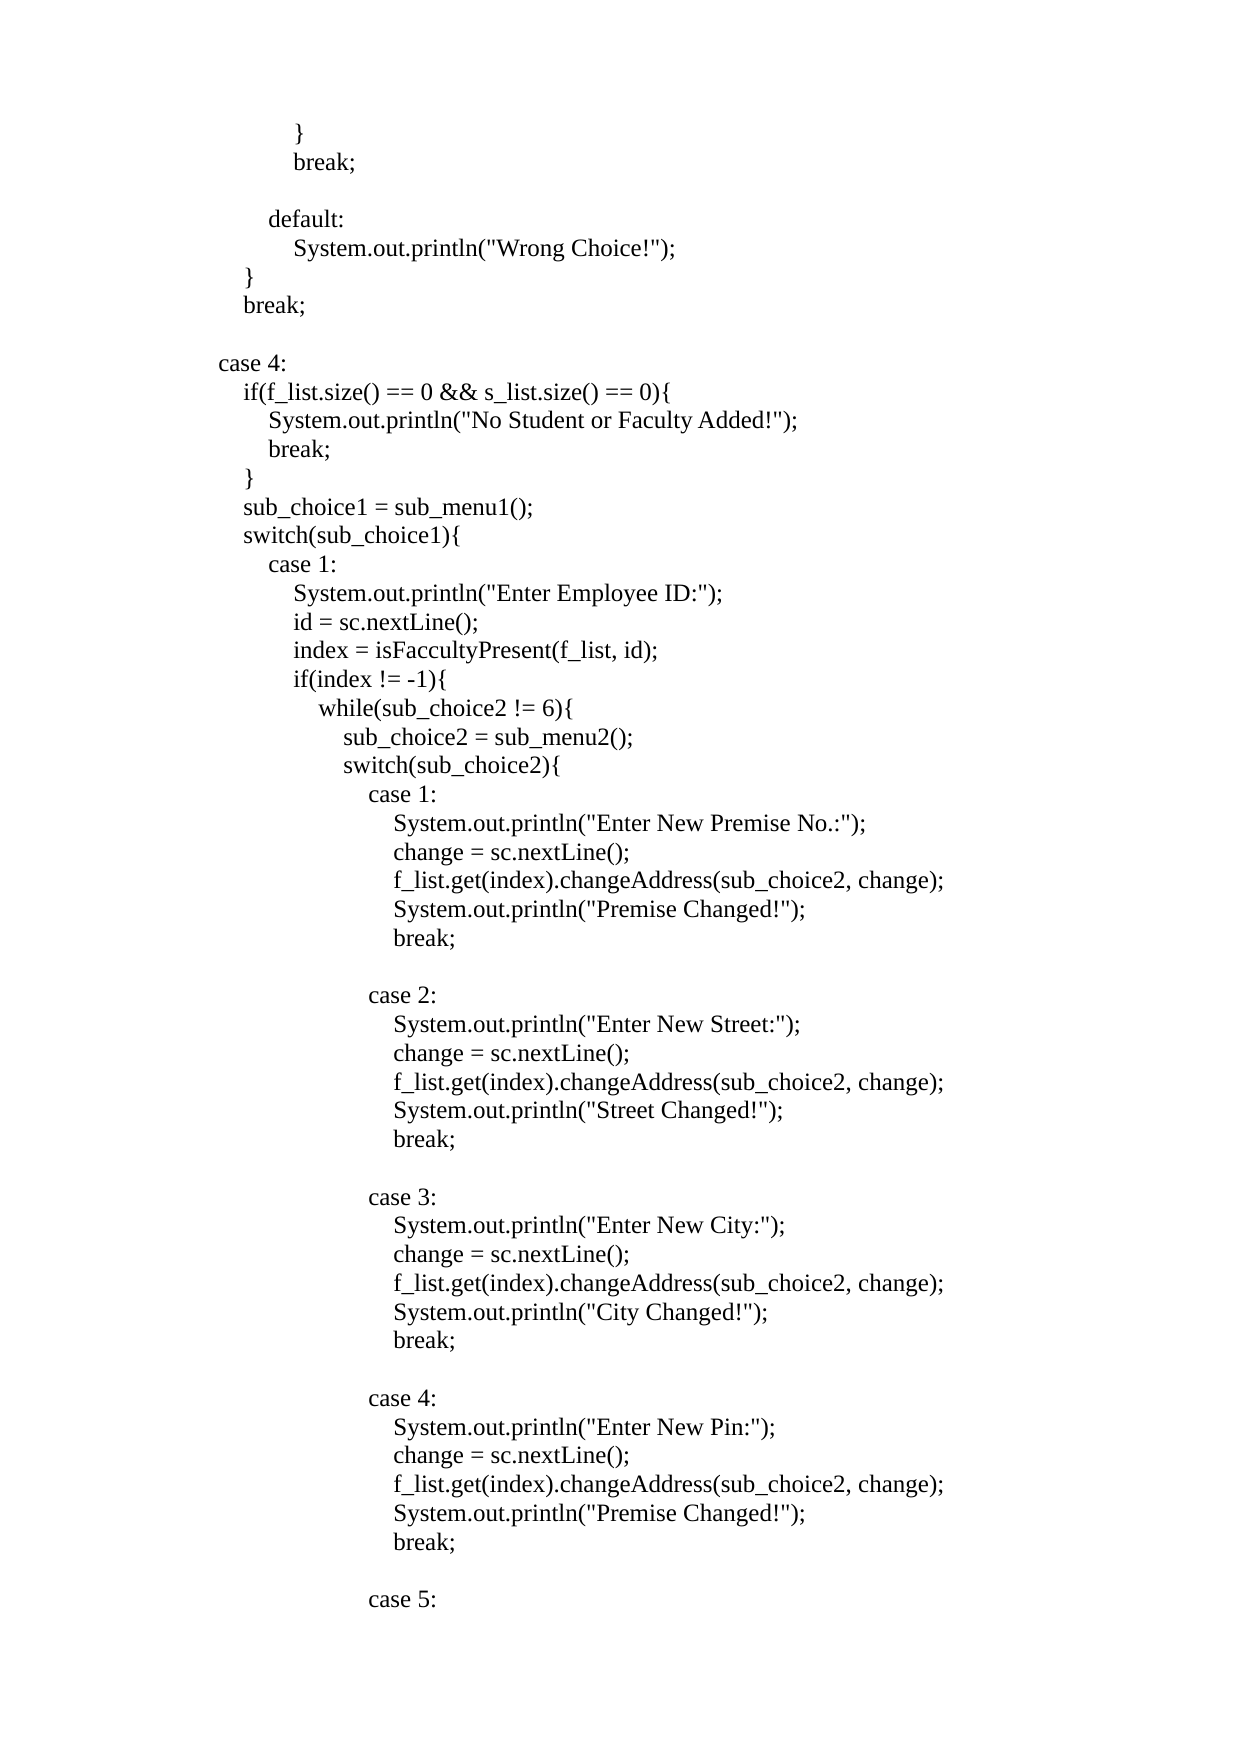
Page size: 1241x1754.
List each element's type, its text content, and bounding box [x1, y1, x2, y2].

text System.out.println("City Changed!"); [118, 1297, 1122, 1326]
text switch(sub_choice1){ [118, 521, 1122, 549]
text System.out.println("Enter Employee ID:"); [118, 578, 1122, 607]
text index = isFaccultyPresent(f_list, id); [118, 636, 1122, 664]
text change = sc.nextLine(); [118, 1239, 1122, 1268]
text if(index != -1){ [118, 664, 1122, 693]
text case 4: [118, 1383, 1122, 1412]
text break; [118, 1527, 1122, 1556]
text case 4: [118, 348, 1122, 377]
text id = sc.nextLine(); [118, 607, 1122, 636]
text sub_choice1 = sub_menu1(); [118, 492, 1122, 521]
text f_list.get(index).changeAddress(sub_choice2, change); [118, 1469, 1122, 1498]
text System.out.println("Enter New City:"); [118, 1211, 1122, 1239]
text } [118, 118, 1122, 147]
text case 3: [118, 1182, 1122, 1211]
text change = sc.nextLine(); [118, 1038, 1122, 1067]
text if(f_list.size() == 0 && s_list.size() == 0){ [118, 377, 1122, 406]
text case 1: [118, 779, 1122, 808]
text f_list.get(index).changeAddress(sub_choice2, change); [118, 1268, 1122, 1297]
text sub_choice2 = sub_menu2(); [118, 722, 1122, 751]
text f_list.get(index).changeAddress(sub_choice2, change); [118, 1067, 1122, 1096]
text System.out.println("Enter New Pin:"); [118, 1412, 1122, 1441]
text switch(sub_choice2){ [118, 751, 1122, 779]
text System.out.println("Premise Changed!"); [118, 1498, 1122, 1527]
text System.out.println("Street Changed!"); [118, 1096, 1122, 1124]
text change = sc.nextLine(); [118, 1441, 1122, 1469]
text default: [118, 204, 1122, 233]
text System.out.println("Premise Changed!"); [118, 894, 1122, 923]
text case 2: [118, 981, 1122, 1009]
text System.out.println("Enter New Street:"); [118, 1009, 1122, 1038]
text System.out.println("No Student or Faculty Added!"); [118, 406, 1122, 434]
text break; [118, 923, 1122, 952]
text } [118, 463, 1122, 492]
text case 5: [118, 1584, 1122, 1613]
text break; [118, 291, 1122, 319]
text break; [118, 1124, 1122, 1153]
text } [118, 262, 1122, 291]
text break; [118, 434, 1122, 463]
text f_list.get(index).changeAddress(sub_choice2, change); [118, 866, 1122, 894]
text change = sc.nextLine(); [118, 837, 1122, 866]
text while(sub_choice2 != 6){ [118, 693, 1122, 722]
text case 1: [118, 549, 1122, 578]
text System.out.println("Enter New Premise No.:"); [118, 808, 1122, 837]
text break; [118, 147, 1122, 176]
text break; [118, 1326, 1122, 1354]
text System.out.println("Wrong Choice!"); [118, 233, 1122, 262]
